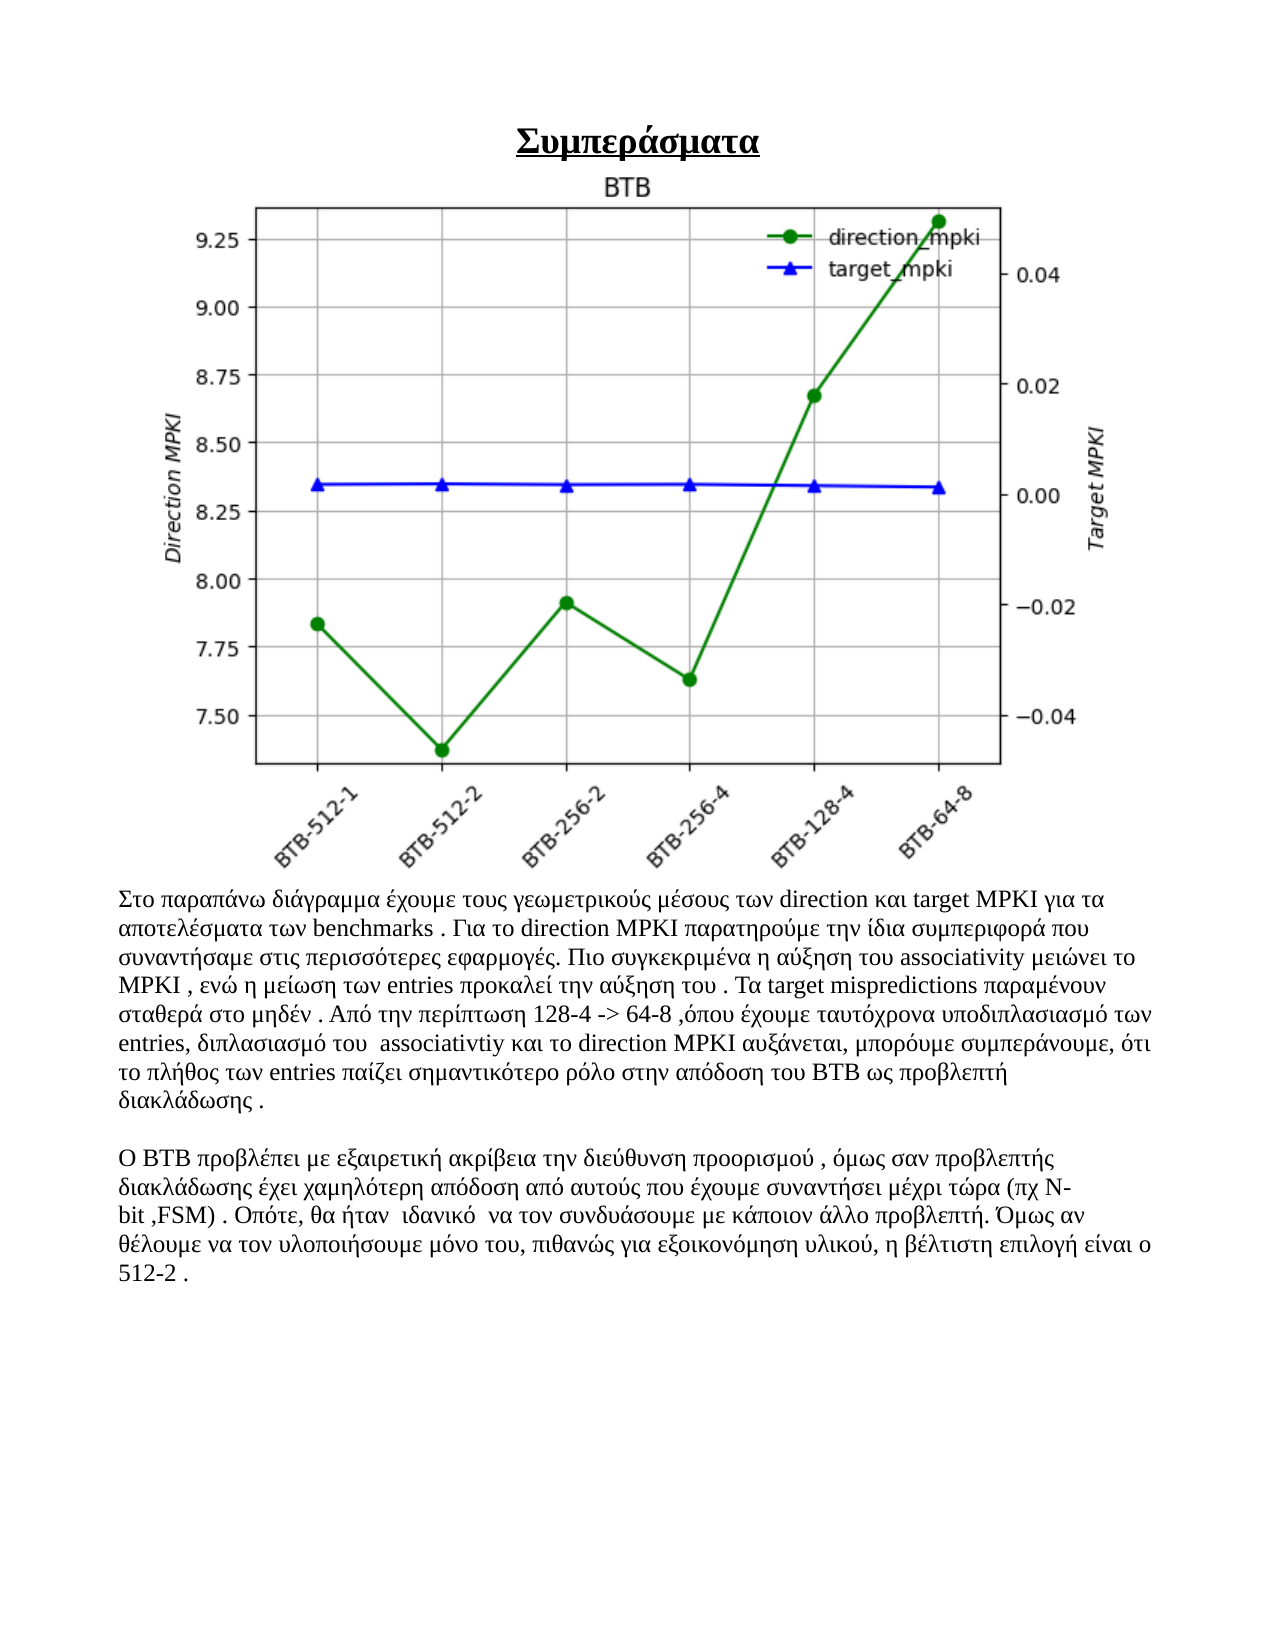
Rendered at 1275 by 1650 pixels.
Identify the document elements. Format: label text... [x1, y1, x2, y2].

picture [149, 161, 1126, 885]
text Στο παραπάνω διάγραμμα έχουμε τους γεωμετρικούς μέσους των direction και target MPKI για τα αποτελέσματα των benchmarks . Για το direction MPKI παρατηρούμε την ίδια συμπεριφορά που συναντήσαμε στις περισσότερες εφαρμογές. Πιο συγκεκριμένα η αύξηση του associativity μειώνει το MPKI , ενώ η μείωση των entries προκαλεί την αύξηση του . Τα target mispredictions παραμένουν σταθερά στο μηδέν . Από την περίπτωση 128-4 -> 64-8 ,όπου έχουμε ταυτόχρονα υποδιπλασιασμό των entries, διπλασιασμό του associativtiy και το direction MPKI αυξάνεται, μπορόυμε συμπεράνουμε, ότι το πλήθος των entries παίζει σημαντικότερο ρόλο στην απόδοση του BTB ως προβλεπτή διακλάδωσης . [118, 161, 1157, 1114]
text Συμπεράσματα [118, 118, 1157, 161]
text Ο BTB προβλέπει με εξαιρετική ακρίβεια την διεύθυνση προορισμού , όμως σαν προβλεπτής διακλάδωσης έχει χαμηλότερη απόδοση από αυτούς που έχουμε συναντήσει μέχρι τώρα (πχ N-bit ,FSM) . Οπότε, θα ήταν ιδανικό να τον συνδυάσουμε με κάποιον άλλο προβλεπτή. Όμως αν θέλουμε να τον υλοποιήσουμε μόνο του, πιθανώς για εξοικονόμηση υλικού, η βέλτιστη επιλογή είναι ο 512-2 . [118, 1143, 1157, 1287]
